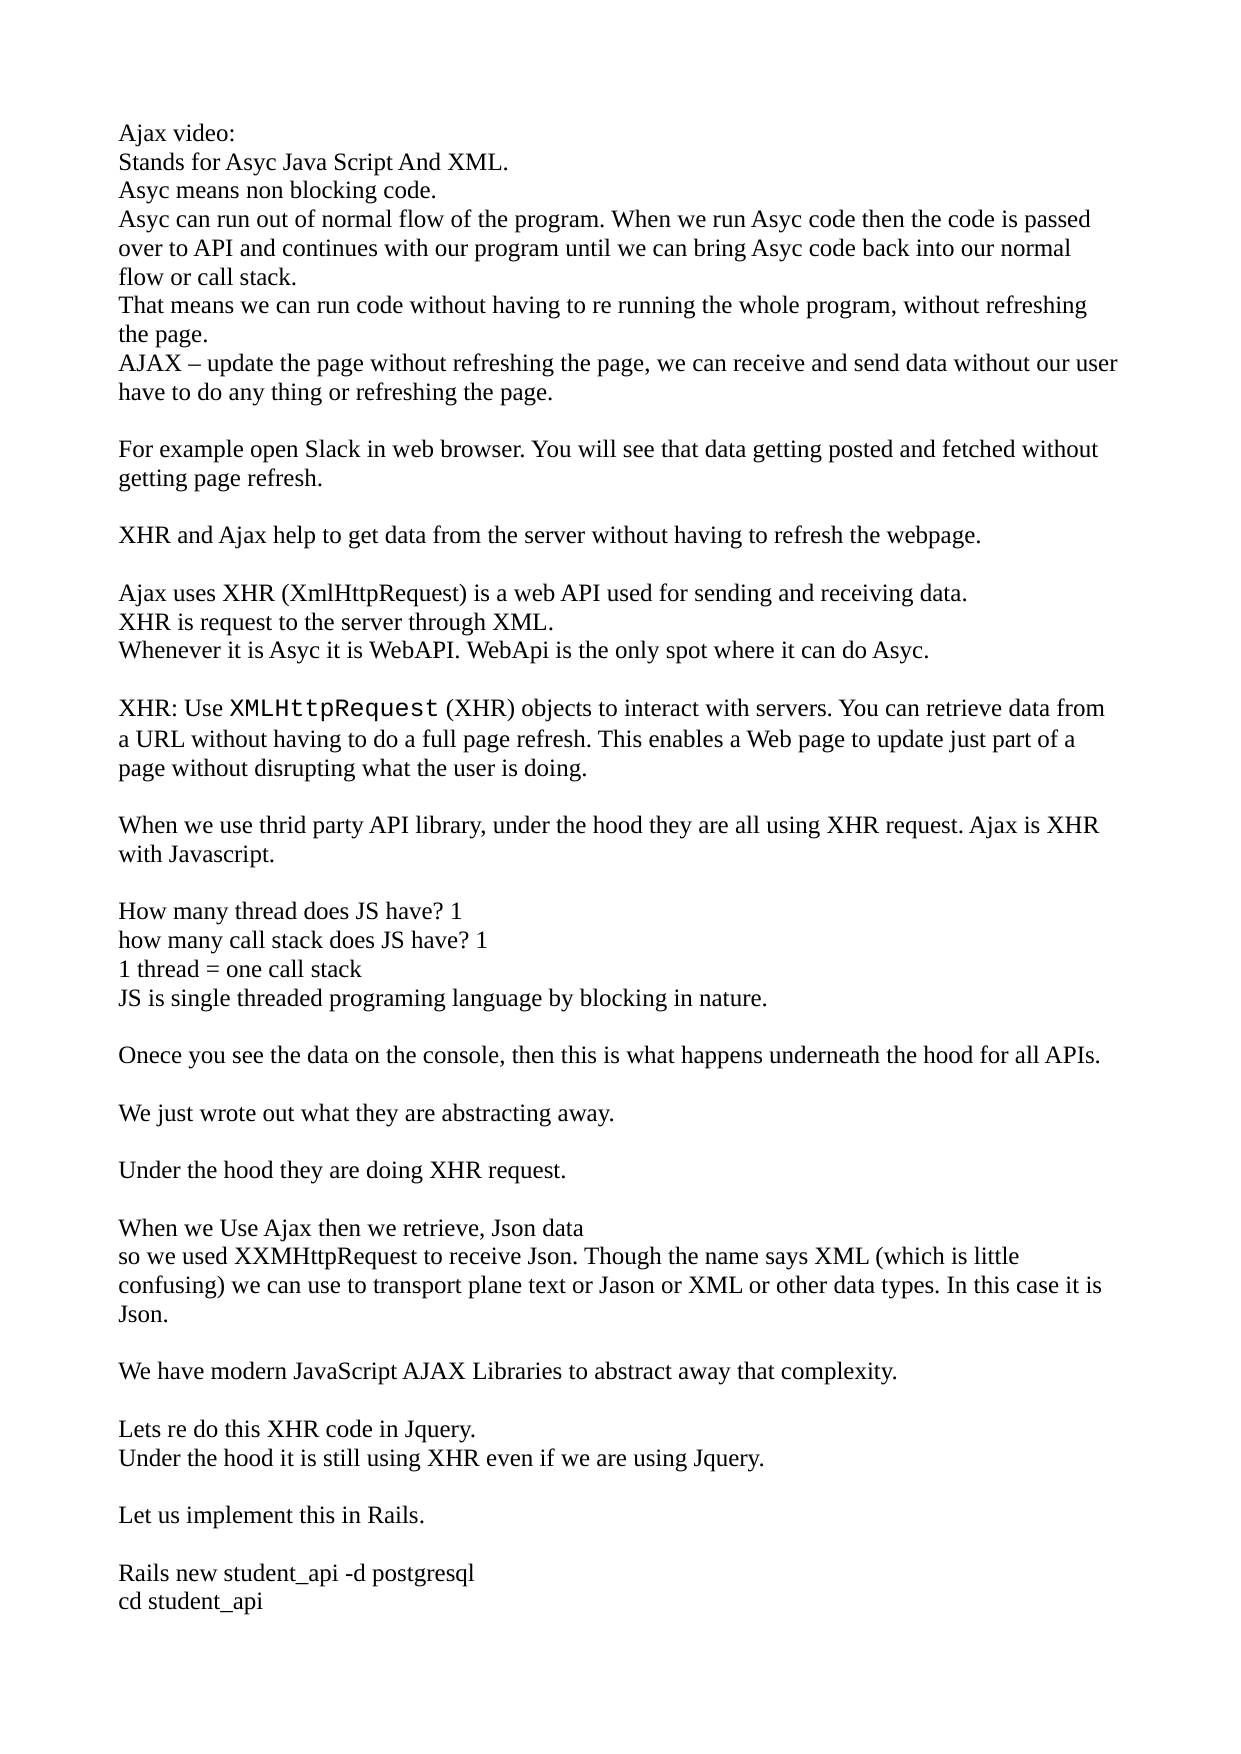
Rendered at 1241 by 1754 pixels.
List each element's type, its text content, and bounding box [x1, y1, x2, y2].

text Under the hood they are doing XHR request. [118, 1155, 1122, 1184]
text XHR: Use XMLHttpRequest (XHR) objects to interact with servers. You can retrieve data from a URL without having to do a full page refresh. This enables a Web page to update just part of a page without disrupting what the user is doing. [118, 693, 1122, 781]
text When we Use Ajax then we retrieve, Json data [118, 1213, 1122, 1241]
text XHR and Ajax help to get data from the server without having to refresh the webpage. [118, 521, 1122, 549]
text XHR is request to the server through XML. [118, 607, 1122, 636]
text Lets re do this XHR code in Jquery. [118, 1414, 1122, 1443]
text Under the hood it is still using XHR even if we are using Jquery. [118, 1443, 1122, 1471]
text cd student_api [118, 1586, 1122, 1615]
text When we use thrid party API library, under the hood they are all using XHR request. Ajax is XHR with Javascript. [118, 810, 1122, 868]
text We just wrote out what they are abstracting away. [118, 1098, 1122, 1126]
text Stands for Asyc Java Script And XML. [118, 147, 1122, 176]
text so we used XXMHttpRequest to receive Json. Though the name says XML (which is little confusing) we can use to transport plane text or Jason or XML or other data types. In this case it is Json. [118, 1241, 1122, 1328]
text Rails new student_api -d postgresql [118, 1558, 1122, 1586]
text How many thread does JS have? 1 [118, 896, 1122, 925]
text That means we can run code without having to re running the whole program, without refreshing the page. [118, 291, 1122, 348]
text how many call stack does JS have? 1 [118, 925, 1122, 954]
text For example open Slack in web browser. You will see that data getting posted and fetched without getting page refresh. [118, 434, 1122, 492]
text Ajax video: [118, 118, 1122, 147]
text 1 thread = one call stack [118, 954, 1122, 983]
text Asyc can run out of normal flow of the program. When we run Asyc code then the code is passed over to API and continues with our program until we can bring Asyc code back into our normal flow or call stack. [118, 204, 1122, 291]
text Asyc means non blocking code. [118, 176, 1122, 204]
text JS is single threaded programing language by blocking in nature. [118, 983, 1122, 1011]
text Onece you see the data on the console, then this is what happens underneath the hood for all APIs. [118, 1040, 1122, 1069]
text Ajax uses XHR (XmlHttpRequest) is a web API used for sending and receiving data. [118, 578, 1122, 607]
text Let us implement this in Rails. [118, 1500, 1122, 1529]
text AJAX – update the page without refreshing the page, we can receive and send data without our user have to do any thing or refreshing the page. [118, 348, 1122, 406]
text Whenever it is Asyc it is WebAPI. WebApi is the only spot where it can do Asyc. [118, 636, 1122, 664]
text We have modern JavaScript AJAX Libraries to abstract away that complexity. [118, 1356, 1122, 1385]
